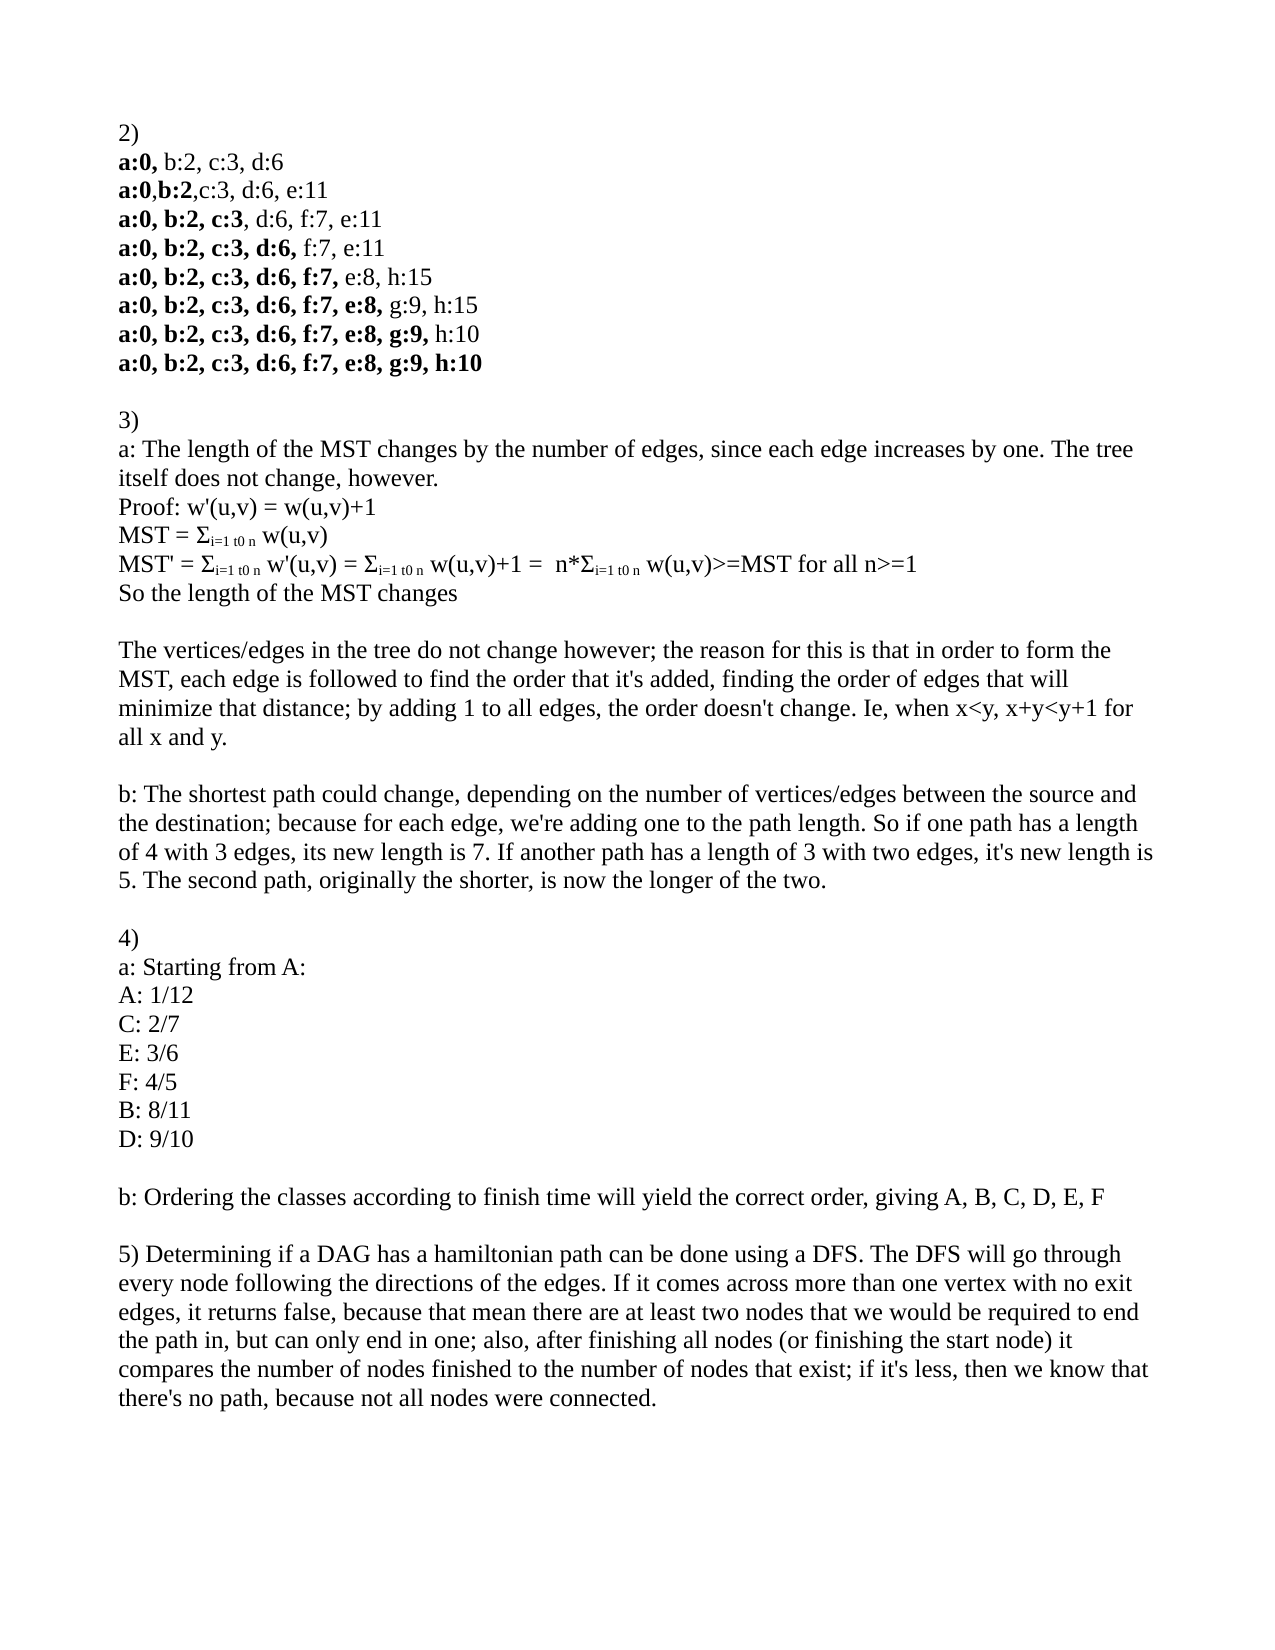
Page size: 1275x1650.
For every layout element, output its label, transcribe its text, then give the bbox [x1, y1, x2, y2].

text MST' = Σi=1 t0 n w'(u,v) = Σi=1 t0 n w(u,v)+1 = n*Σi=1 t0 n w(u,v)>=MST for all n>=1 [118, 549, 1157, 578]
text a: Starting from A: [118, 952, 1157, 981]
text b: The shortest path could change, depending on the number of vertices/edges between the source and the destination; because for each edge, we're adding one to the path length. So if one path has a length of 4 with 3 edges, its new length is 7. If another path has a length of 3 with two edges, it's new length is 5. The second path, originally the shorter, is now the longer of the two. [118, 779, 1157, 894]
text E: 3/6 [118, 1038, 1157, 1067]
text a:0, b:2, c:3, d:6, f:7, e:11 [118, 233, 1157, 262]
text F: 4/5 [118, 1067, 1157, 1096]
text MST = Σi=1 t0 n w(u,v) [118, 521, 1157, 549]
text a:0, b:2, c:3, d:6, f:7, e:8, g:9, h:15 [118, 291, 1157, 319]
text Proof: w'(u,v) = w(u,v)+1 [118, 492, 1157, 521]
text 3) [118, 406, 1157, 434]
text a: The length of the MST changes by the number of edges, since each edge increases by one. The tree itself does not change, however. [118, 434, 1157, 492]
text C: 2/7 [118, 1009, 1157, 1038]
text So the length of the MST changes [118, 578, 1157, 607]
text A: 1/12 [118, 981, 1157, 1009]
text 5) Determining if a DAG has a hamiltonian path can be done using a DFS. The DFS will go through every node following the directions of the edges. If it comes across more than one vertex with no exit edges, it returns false, because that mean there are at least two nodes that we would be required to end the path in, but can only end in one; also, after finishing all nodes (or finishing the start node) it compares the number of nodes finished to the number of nodes that exist; if it's less, then we know that there's no path, because not all nodes were connected. [118, 1239, 1157, 1412]
text a:0, b:2, c:3, d:6, f:7, e:11 [118, 204, 1157, 233]
text a:0, b:2, c:3, d:6, f:7, e:8, h:15 [118, 262, 1157, 291]
text a:0, b:2, c:3, d:6, f:7, e:8, g:9, h:10 [118, 348, 1157, 377]
text 2) [118, 118, 1157, 147]
text b: Ordering the classes according to finish time will yield the correct order, giving A, B, C, D, E, F [118, 1182, 1157, 1211]
text a:0, b:2, c:3, d:6, f:7, e:8, g:9, h:10 [118, 319, 1157, 348]
text The vertices/edges in the tree do not change however; the reason for this is that in order to form the MST, each edge is followed to find the order that it's added, finding the order of edges that will minimize that distance; by adding 1 to all edges, the order doesn't change. Ie, when x<y, x+y<y+1 for all x and y. [118, 636, 1157, 751]
text 4) [118, 923, 1157, 952]
text a:0, b:2, c:3, d:6 [118, 147, 1157, 176]
text D: 9/10 [118, 1124, 1157, 1153]
text B: 8/11 [118, 1096, 1157, 1124]
text a:0,b:2,c:3, d:6, e:11 [118, 176, 1157, 204]
